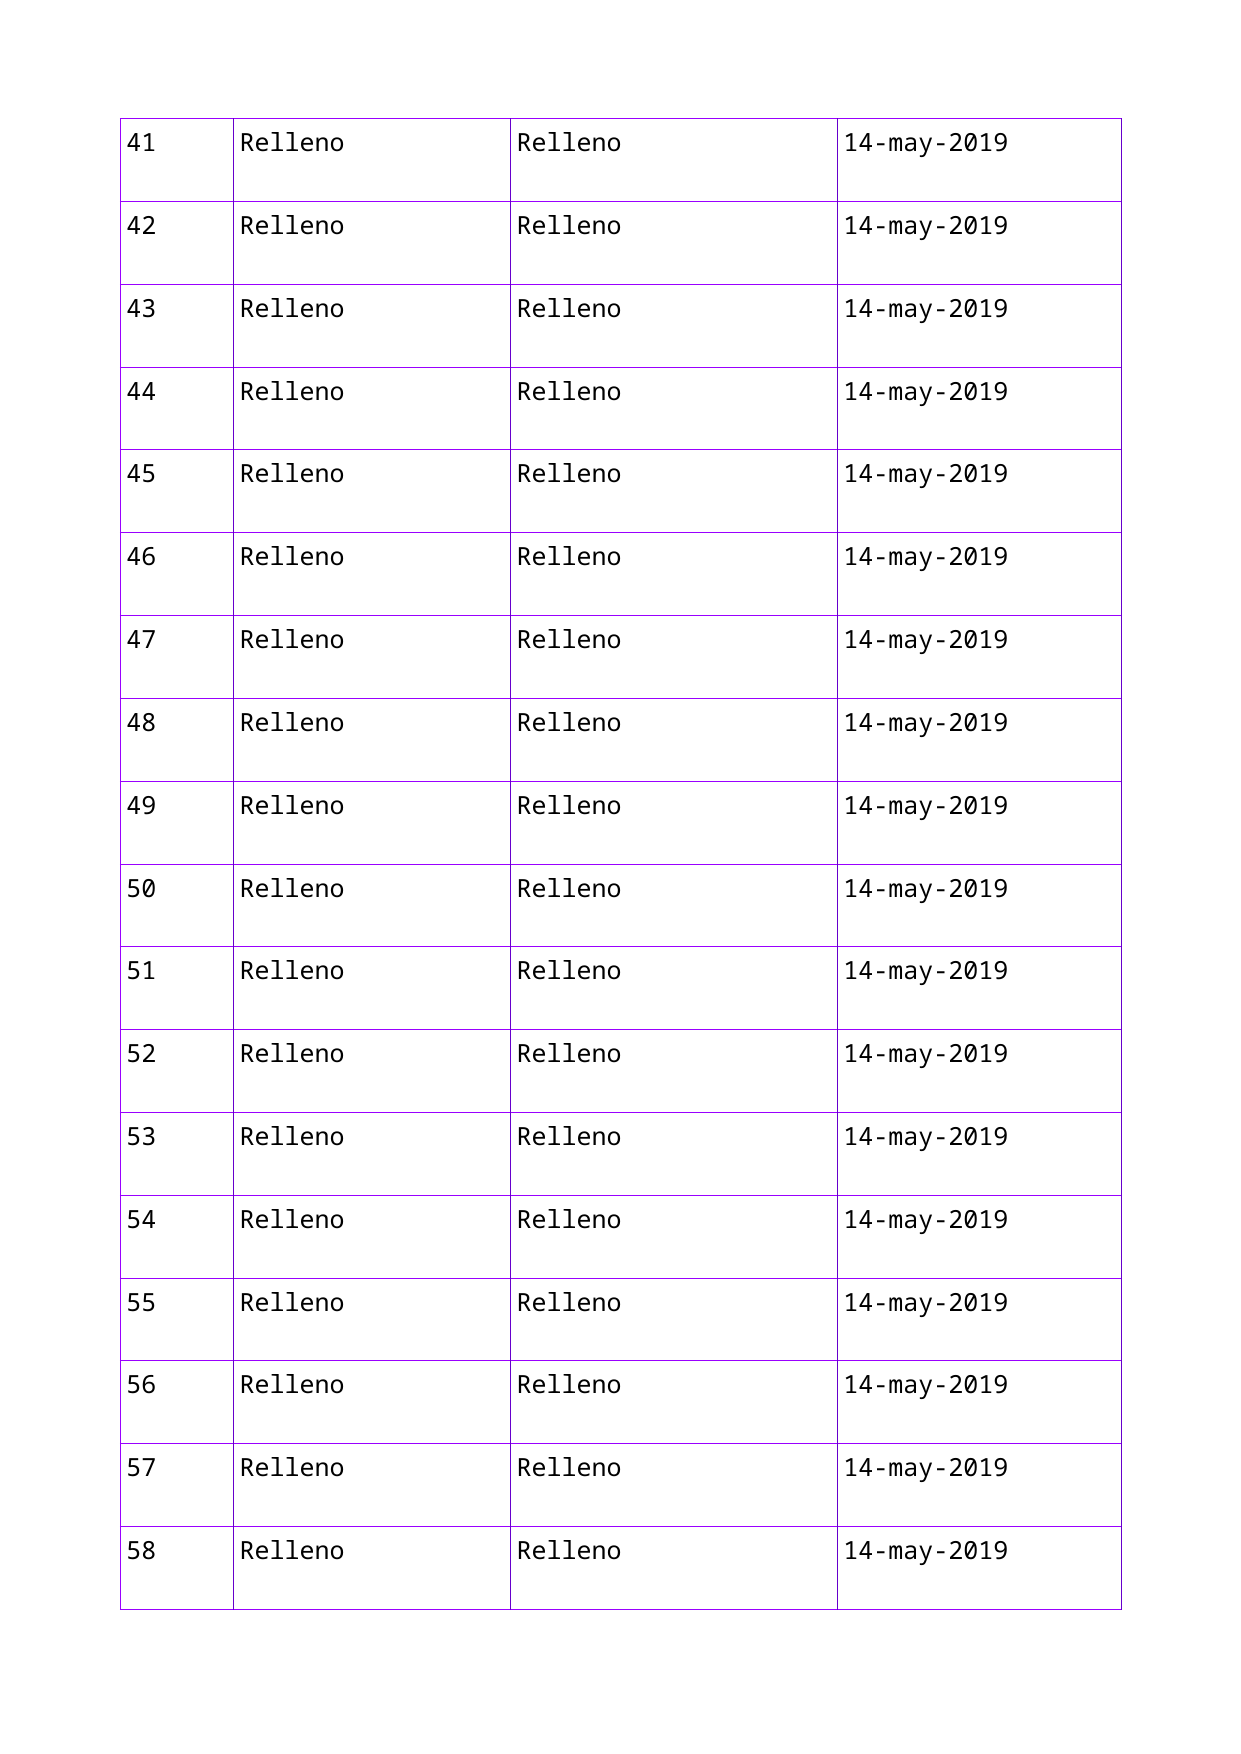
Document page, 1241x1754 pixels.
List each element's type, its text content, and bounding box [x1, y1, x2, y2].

table_cell 14-may-2019 [838, 285, 1121, 367]
table_cell Relleno [234, 1113, 510, 1195]
table_cell 14-may-2019 [838, 699, 1121, 781]
table_cell Relleno [511, 450, 837, 532]
table_cell [1122, 1278, 1130, 1360]
table_cell 14-may-2019 [838, 1196, 1121, 1277]
table_cell 14-may-2019 [838, 865, 1121, 946]
table_cell [1122, 1526, 1130, 1609]
table_cell [1122, 201, 1130, 284]
table_cell 56 [121, 1361, 233, 1443]
table_cell 51 [121, 947, 233, 1029]
table_cell [1122, 449, 1130, 532]
table_cell Relleno [511, 1113, 837, 1195]
table_cell 54 [121, 1196, 233, 1277]
table_cell Relleno [234, 1527, 510, 1609]
table_cell Relleno [511, 368, 837, 449]
table_cell 49 [121, 782, 233, 863]
table_cell Relleno [511, 119, 837, 201]
table_cell Relleno [234, 1279, 510, 1360]
table_cell [1122, 1112, 1130, 1195]
table_cell Relleno [234, 699, 510, 781]
table_cell 44 [121, 368, 233, 449]
table_cell Relleno [511, 947, 837, 1029]
table_cell 46 [121, 533, 233, 615]
table_cell Relleno [511, 1444, 837, 1526]
table_cell [1122, 367, 1130, 449]
table_cell 14-may-2019 [838, 947, 1121, 1029]
table_cell Relleno [511, 782, 837, 863]
table_cell [1122, 698, 1130, 781]
table_cell Relleno [511, 1361, 837, 1443]
table_cell 14-may-2019 [838, 1030, 1121, 1112]
table_cell 55 [121, 1279, 233, 1360]
table_cell 14-may-2019 [838, 368, 1121, 449]
table_cell Relleno [511, 533, 837, 615]
table_cell Relleno [511, 202, 837, 284]
table_cell 14-may-2019 [838, 202, 1121, 284]
table_cell 14-may-2019 [838, 1279, 1121, 1360]
table_cell [1122, 118, 1130, 201]
table_cell 14-may-2019 [838, 1444, 1121, 1526]
table_cell Relleno [511, 1527, 837, 1609]
table_cell Relleno [511, 865, 837, 946]
table_cell [1122, 532, 1130, 615]
table_cell [1122, 615, 1130, 698]
table_cell 42 [121, 202, 233, 284]
table_cell 50 [121, 865, 233, 946]
table_cell Relleno [234, 533, 510, 615]
table_cell Relleno [234, 119, 510, 201]
table_cell Relleno [234, 368, 510, 449]
table_cell [1122, 1360, 1130, 1443]
table_cell [1122, 946, 1130, 1029]
table_cell 43 [121, 285, 233, 367]
table_cell 14-may-2019 [838, 782, 1121, 863]
table_cell 48 [121, 699, 233, 781]
table_cell Relleno [511, 1030, 837, 1112]
table_cell Relleno [234, 865, 510, 946]
table_cell Relleno [511, 285, 837, 367]
table_cell Relleno [234, 1361, 510, 1443]
table_cell Relleno [234, 616, 510, 698]
table_cell Relleno [234, 1196, 510, 1277]
table_cell Relleno [511, 1279, 837, 1360]
table_cell 14-may-2019 [838, 119, 1121, 201]
table_cell Relleno [511, 616, 837, 698]
table_cell [1122, 284, 1130, 367]
table_cell [1122, 1195, 1130, 1277]
table_cell Relleno [511, 699, 837, 781]
table_cell Relleno [511, 1196, 837, 1277]
table_cell 52 [121, 1030, 233, 1112]
table_cell 45 [121, 450, 233, 532]
table_cell Relleno [234, 947, 510, 1029]
table_cell [1122, 781, 1130, 863]
table_cell 14-may-2019 [838, 450, 1121, 532]
table_cell Relleno [234, 202, 510, 284]
table_cell 14-may-2019 [838, 616, 1121, 698]
table_cell 58 [121, 1527, 233, 1609]
table_cell 53 [121, 1113, 233, 1195]
table_cell 47 [121, 616, 233, 698]
table_cell Relleno [234, 285, 510, 367]
table_cell [1122, 1029, 1130, 1112]
table_cell 14-may-2019 [838, 1361, 1121, 1443]
table_cell Relleno [234, 1030, 510, 1112]
table_cell [1122, 1443, 1130, 1526]
table_cell 14-may-2019 [838, 1113, 1121, 1195]
table_cell 14-may-2019 [838, 1527, 1121, 1609]
table_cell 41 [121, 119, 233, 201]
table_cell 14-may-2019 [838, 533, 1121, 615]
table_cell Relleno [234, 1444, 510, 1526]
table_cell [1122, 864, 1130, 946]
table_cell Relleno [234, 450, 510, 532]
table_cell Relleno [234, 782, 510, 863]
table_cell 57 [121, 1444, 233, 1526]
